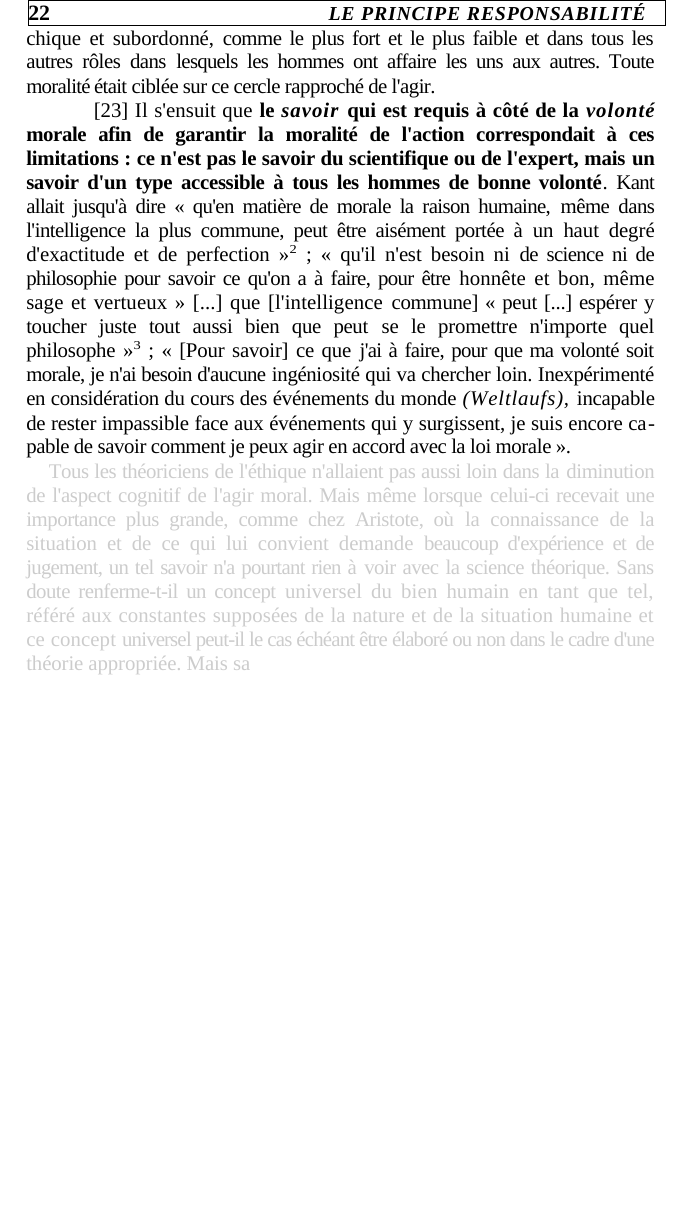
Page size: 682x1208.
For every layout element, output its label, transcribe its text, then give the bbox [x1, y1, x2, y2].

text Tous les théoriciens de l'éthique n'allaient pas aussi loin dans la diminution de l'aspect cognitif de l'agir moral. Mais même lorsque celui-ci recevait une importance plus grande, comme chez Aristote, où la connaissance de la situation et de ce qui lui convient demande beaucoup d'expérience et de jugement, un tel savoir n'a pourtant rien à voir avec la science théorique. Sans doute renferme-t-il un concept universel du bien humain en tant que tel, référé aux constantes supposées de la nature et de la situation humaine et ce concept universel peut-il le cas échéant être élaboré ou non dans le cadre d'une théorie appropriée. Mais sa [26, 458, 655, 675]
text [23] Il s'ensuit que le savoir qui est requis à côté de la volonté morale afin de garantir la moralité de l'action correspondait à ces limitations : ce n'est pas le savoir du scientifique ou de l'expert, mais un savoir d'un type accessible à tous les hommes de bonne volonté. Kant allait jusqu'à dire « qu'en matière de morale la raison humaine, même dans l'intelligence la plus commune, peut être aisément portée à un haut degré d'exactitude et de perfection »2 ; « qu'il n'est besoin ni de science ni de philosophie pour savoir ce qu'on a à faire, pour être honnête et bon, même sage et vertueux » [...] que [l'intelligence commune] « peut [...] espérer y toucher juste tout aussi bien que peut se le promettre n'importe quel philosophe »3 ; « [Pour savoir] ce que j'ai à faire, pour que ma volonté soit morale, je n'ai besoin d'aucune ingéniosité qui va chercher loin. Inexpérimenté en considération du cours des événements du monde (Weltlaufs), incapable de rester impassible face aux événements qui y surgissent, je suis encore ca­pable de savoir comment je peux agir en accord avec la loi morale ». [26, 98, 655, 458]
text chique et subordonné, comme le plus fort et le plus faible et dans tous les autres rôles dans lesquels les hommes ont affaire les uns aux autres. Toute moralité était ciblée sur ce cercle rapproché de l'agir. [26, 0, 655, 98]
